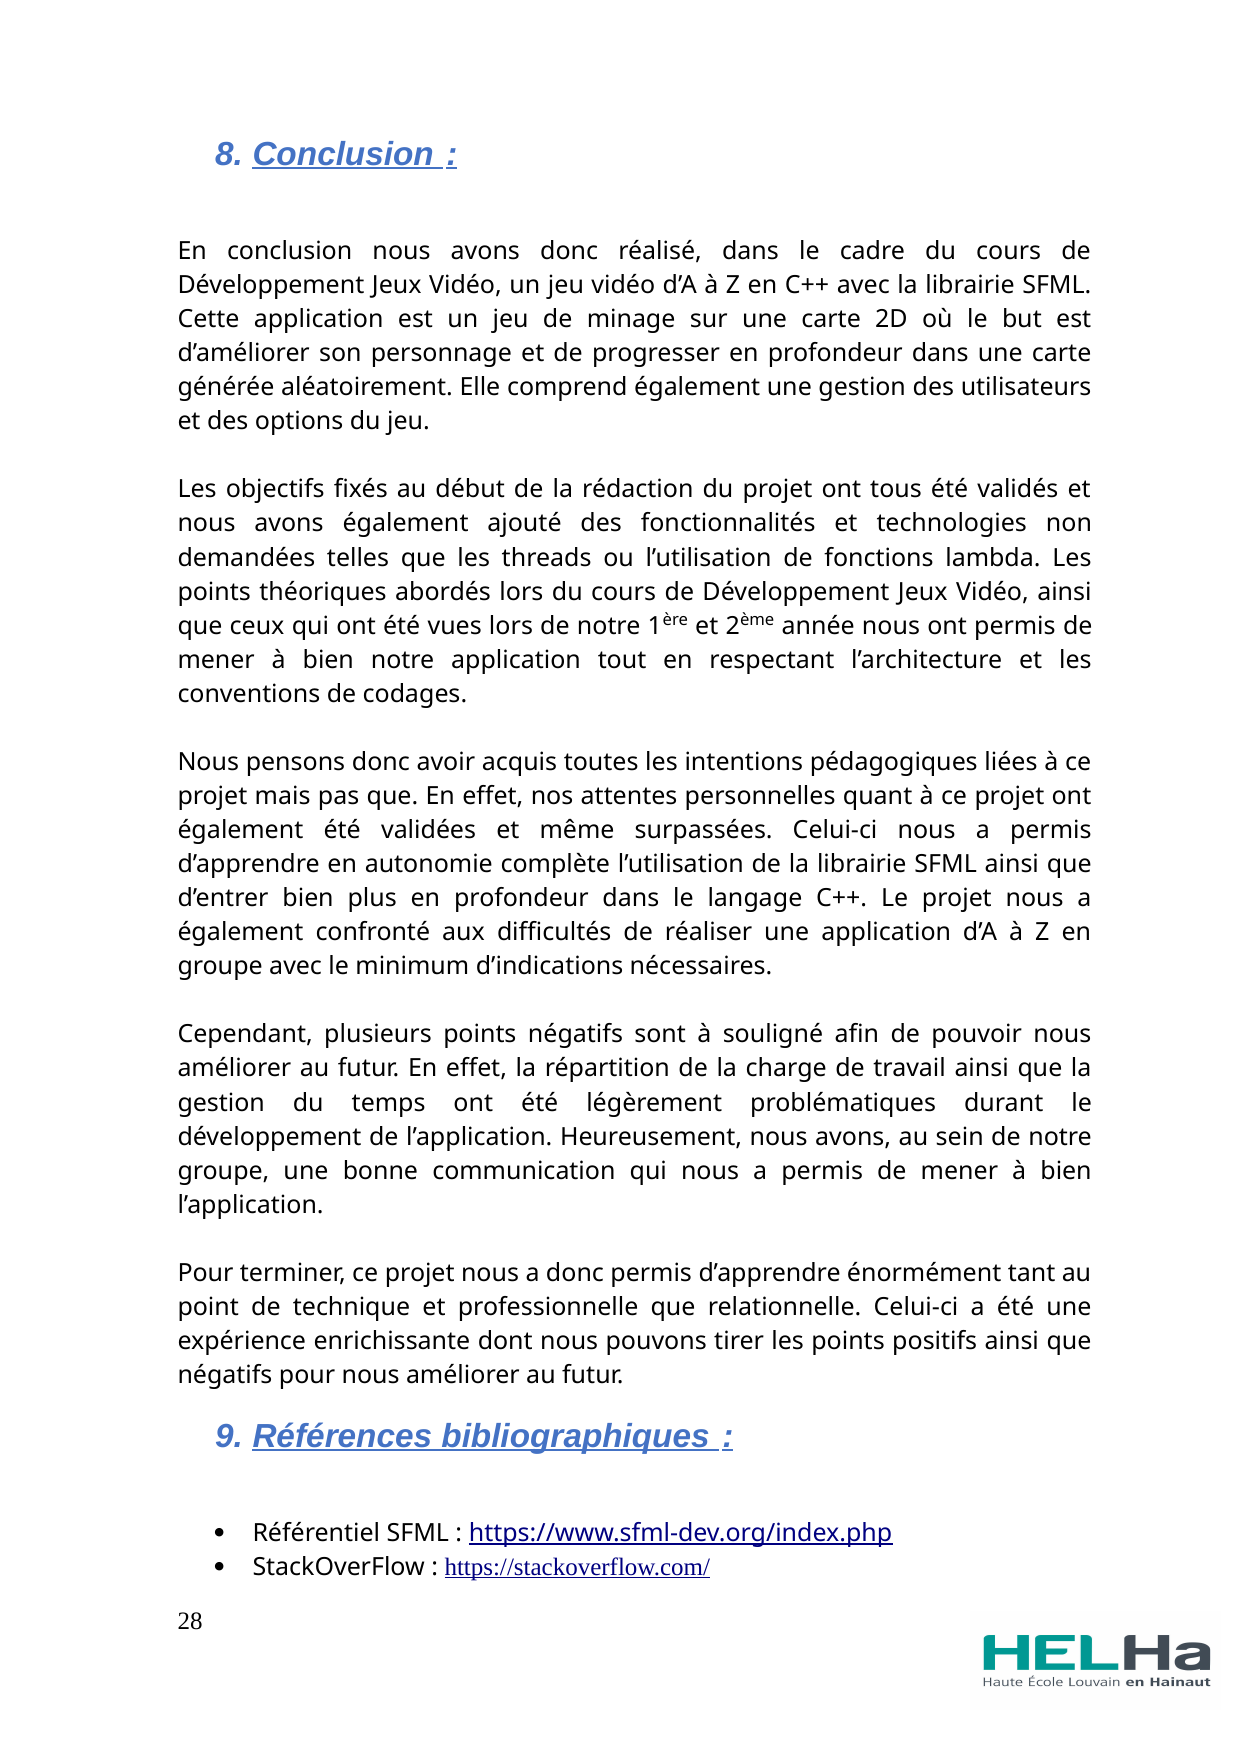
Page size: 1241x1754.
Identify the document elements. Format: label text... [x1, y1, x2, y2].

list StackOverFlow : https://stackoverflow.com/ [215, 1548, 1092, 1582]
text En conclusion nous avons donc réalisé, dans le cadre du cours de Développement Jeux Vidéo, un jeu vidéo d’A à Z en C++ avec la librairie SFML. Cette application est un jeu de minage sur une carte 2D où le but est d’améliorer son personnage et de progresser en profondeur dans une carte générée aléatoirement. Elle comprend également une gestion des utilisateurs et des options du jeu. [177, 233, 1092, 437]
text Cependant, plusieurs points négatifs sont à souligné afin de pouvoir nous améliorer au futur. En effet, la répartition de la charge de travail ainsi que la gestion du temps ont été légèrement problématiques durant le développement de l’application. Heureusement, nous avons, au sein de notre groupe, une bonne communication qui nous a permis de mener à bien l’application. [177, 1016, 1092, 1220]
text Nous pensons donc avoir acquis toutes les intentions pédagogiques liées à ce projet mais pas que. En effet, nos attentes personnelles quant à ce projet ont également été validées et même surpassées. Celui-ci nous a permis d’apprendre en autonomie complète l’utilisation de la librairie SFML ainsi que d’entrer bien plus en profondeur dans le langage C++. Le projet nous a également confronté aux difficultés de réaliser une application d’A à Z en groupe avec le minimum d’indications nécessaires. [177, 743, 1092, 982]
list Références bibliographiques : [215, 1416, 1092, 1454]
list Conclusion : [215, 134, 1092, 172]
text Pour terminer, ce projet nous a donc permis d’apprendre énormément tant au point de technique et professionnelle que relationnelle. Celui-ci a été une expérience enrichissante dont nous pouvons tirer les points positifs ainsi que négatifs pour nous améliorer au futur. [177, 1254, 1092, 1391]
list Référentiel SFML : https://www.sfml-dev.org/index.php [215, 1514, 1092, 1548]
text Les objectifs fixés au début de la rédaction du projet ont tous été validés et nous avons également ajouté des fonctionnalités et technologies non demandées telles que les threads ou l’utilisation de fonctions lambda. Les points théoriques abordés lors du cours de Développement Jeux Vidéo, ainsi que ceux qui ont été vues lors de notre 1ère et 2ème année nous ont permis de mener à bien notre application tout en respectant l’architecture et les conventions de codages. [177, 437, 1092, 709]
